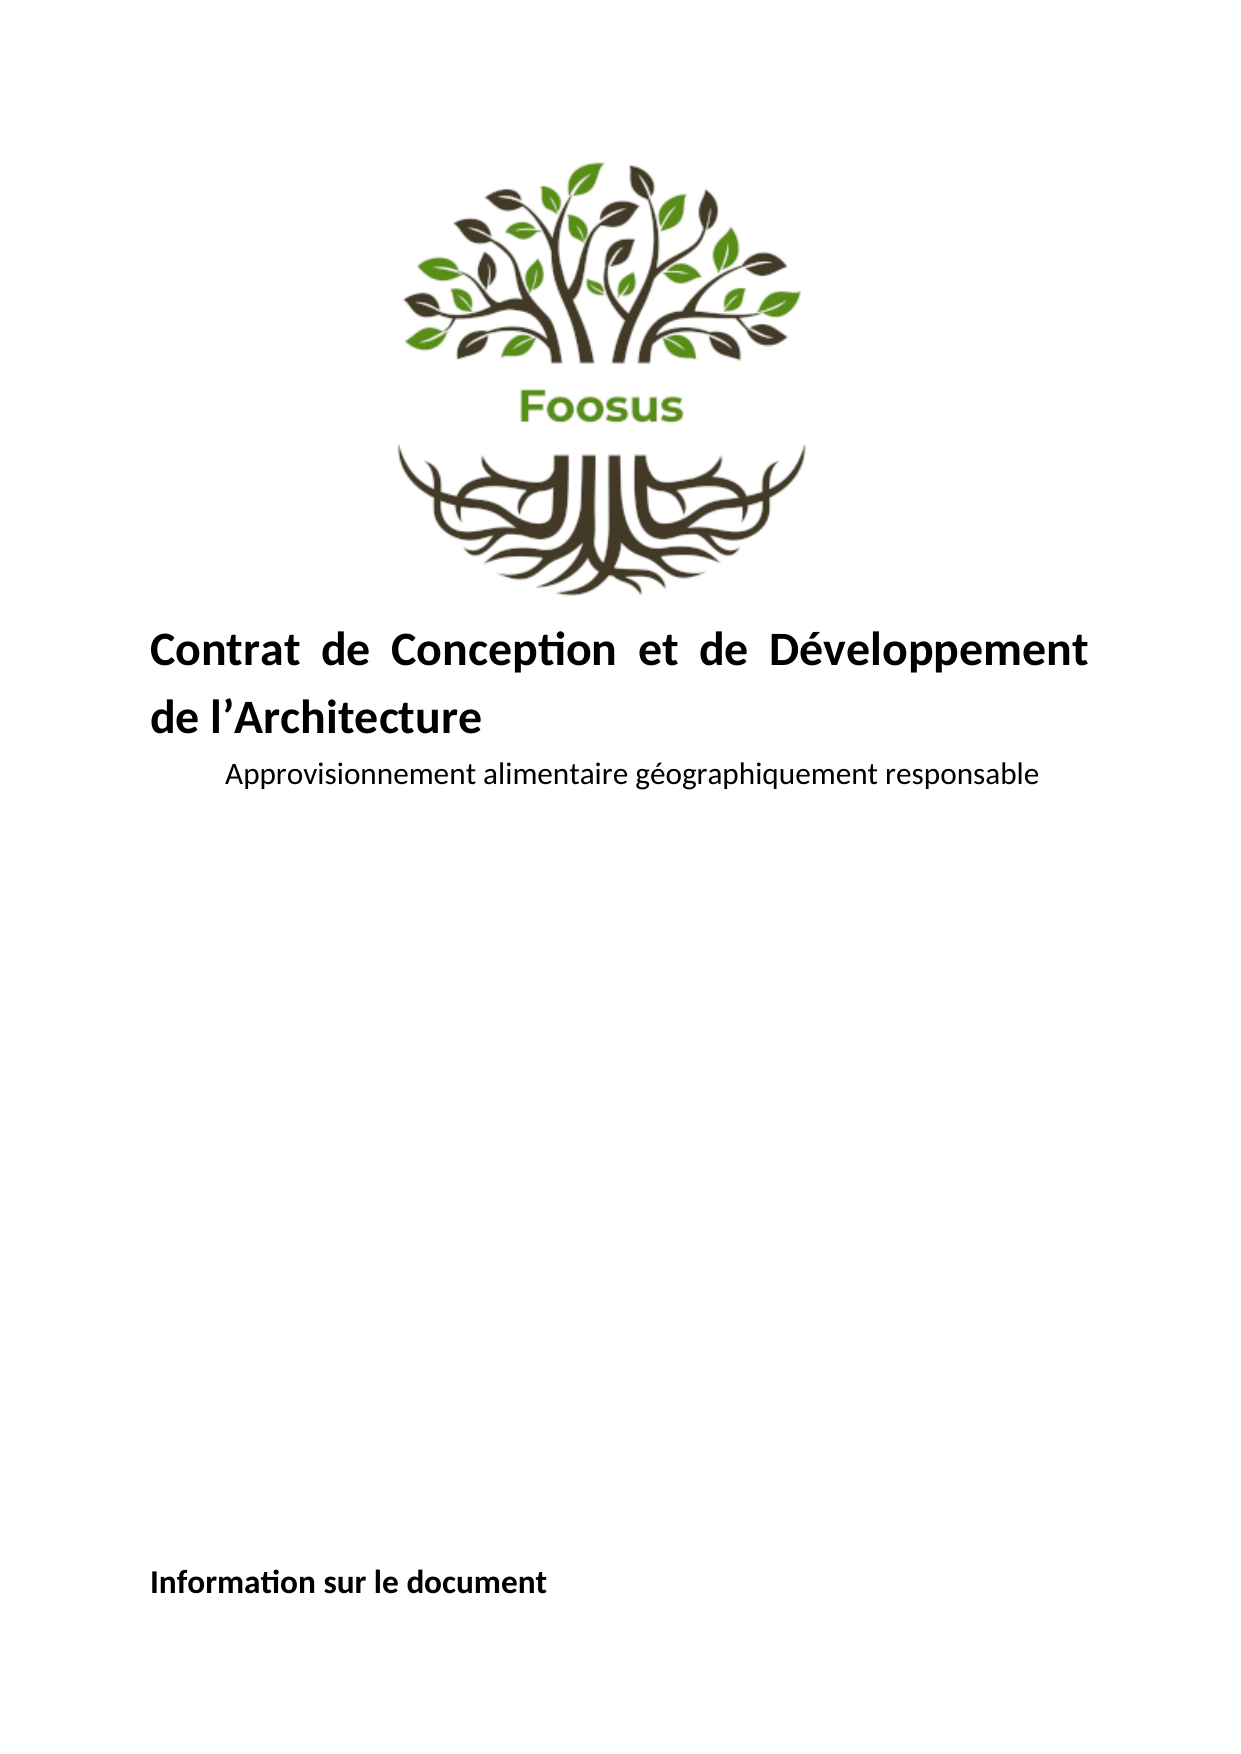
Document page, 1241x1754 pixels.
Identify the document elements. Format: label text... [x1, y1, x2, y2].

text Information sur le document [150, 1561, 1090, 1602]
text Contrat de Conception et de Développement de l’Architecture [150, 619, 1090, 745]
text Approvisionnement alimentaire géographiquement responsable [150, 754, 1090, 792]
picture [375, 150, 829, 610]
